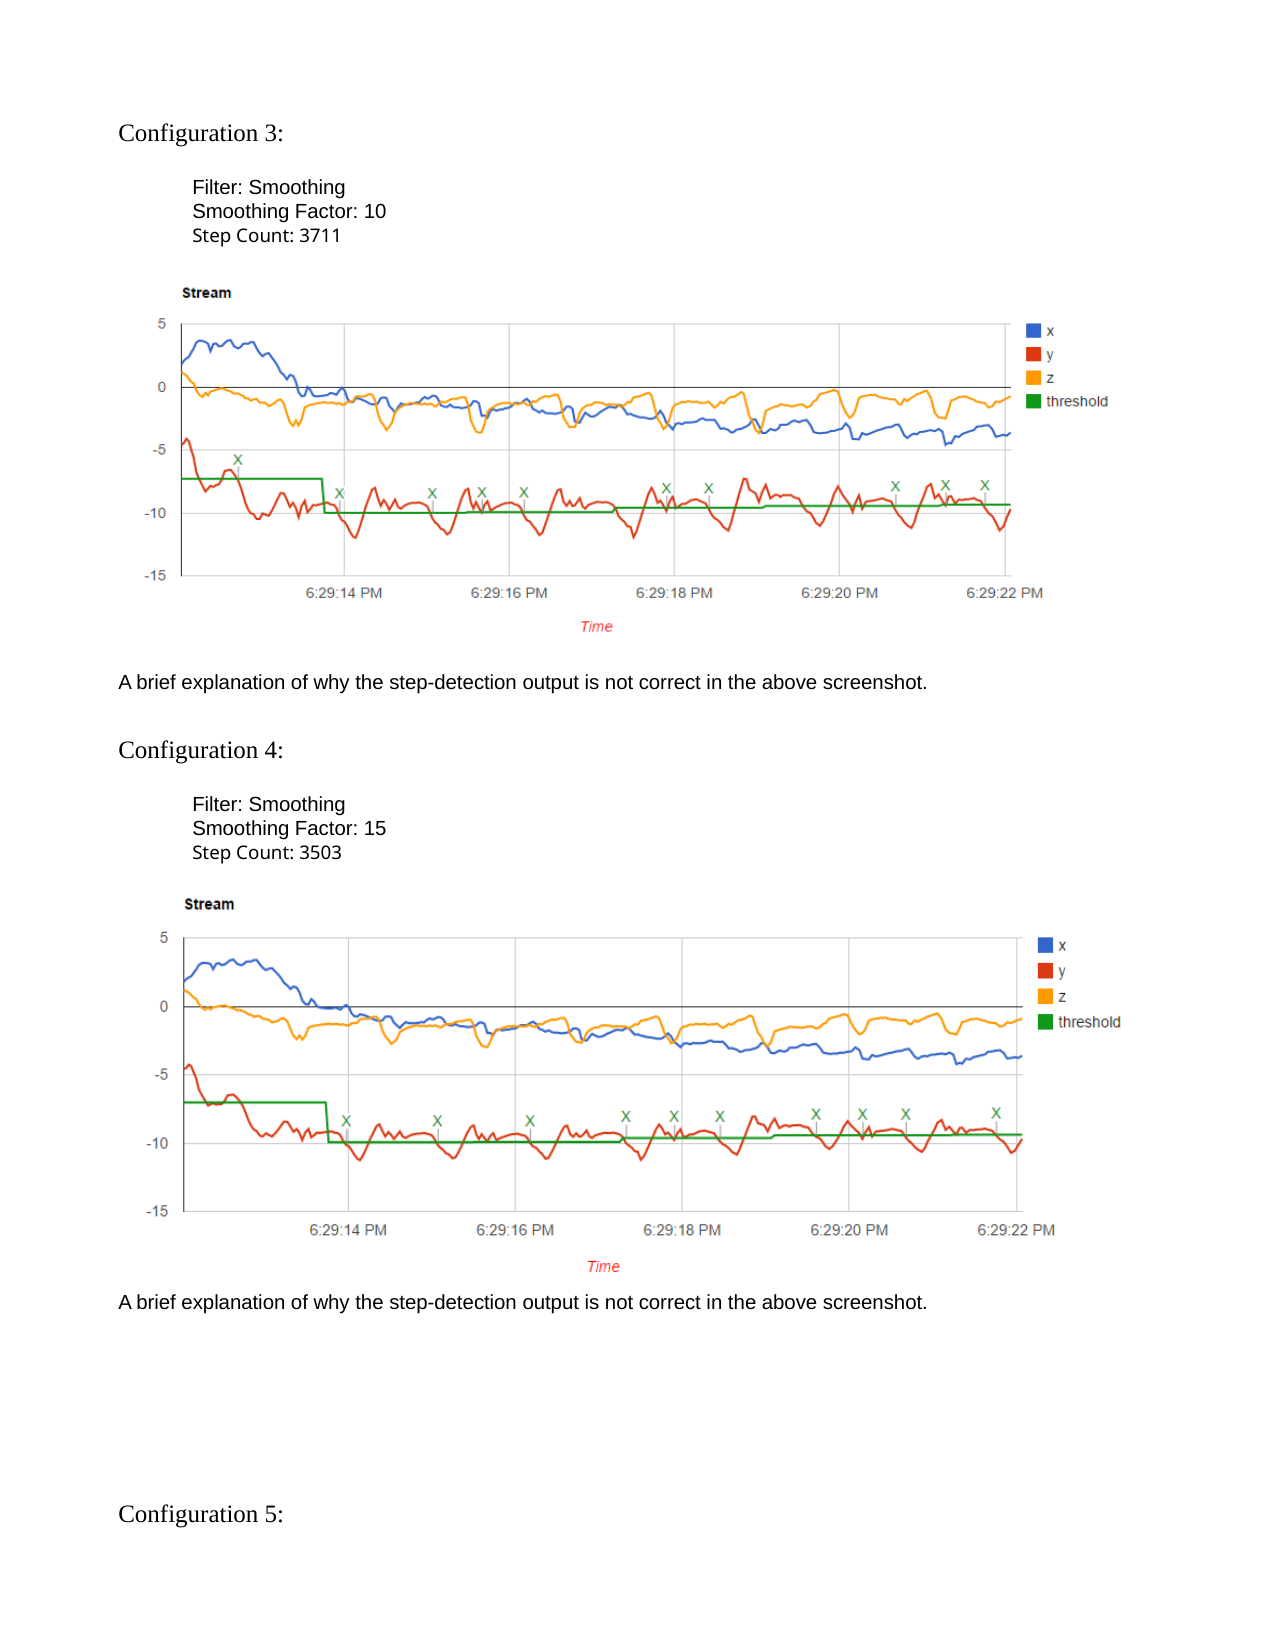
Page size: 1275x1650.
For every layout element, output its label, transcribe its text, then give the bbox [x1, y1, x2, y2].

text Configuration 5: [118, 1499, 1157, 1527]
text Filter: Smoothing [118, 176, 1157, 199]
picture [122, 262, 1129, 647]
text Smoothing Factor: 15 [118, 816, 1157, 839]
text Configuration 4: [118, 735, 1157, 764]
text A brief explanation of why the step-detection output is not correct in the above screenshot. [118, 865, 1157, 1314]
text Step Count: 3711 [118, 222, 1157, 248]
text Step Count: 3503 [118, 839, 1157, 865]
text Filter: Smoothing [118, 792, 1157, 816]
text A brief explanation of why the step-detection output is not correct in the above screenshot. [118, 670, 1157, 694]
text Configuration 3: [118, 118, 1157, 147]
text Smoothing Factor: 10 [118, 199, 1157, 222]
picture [128, 874, 1143, 1291]
